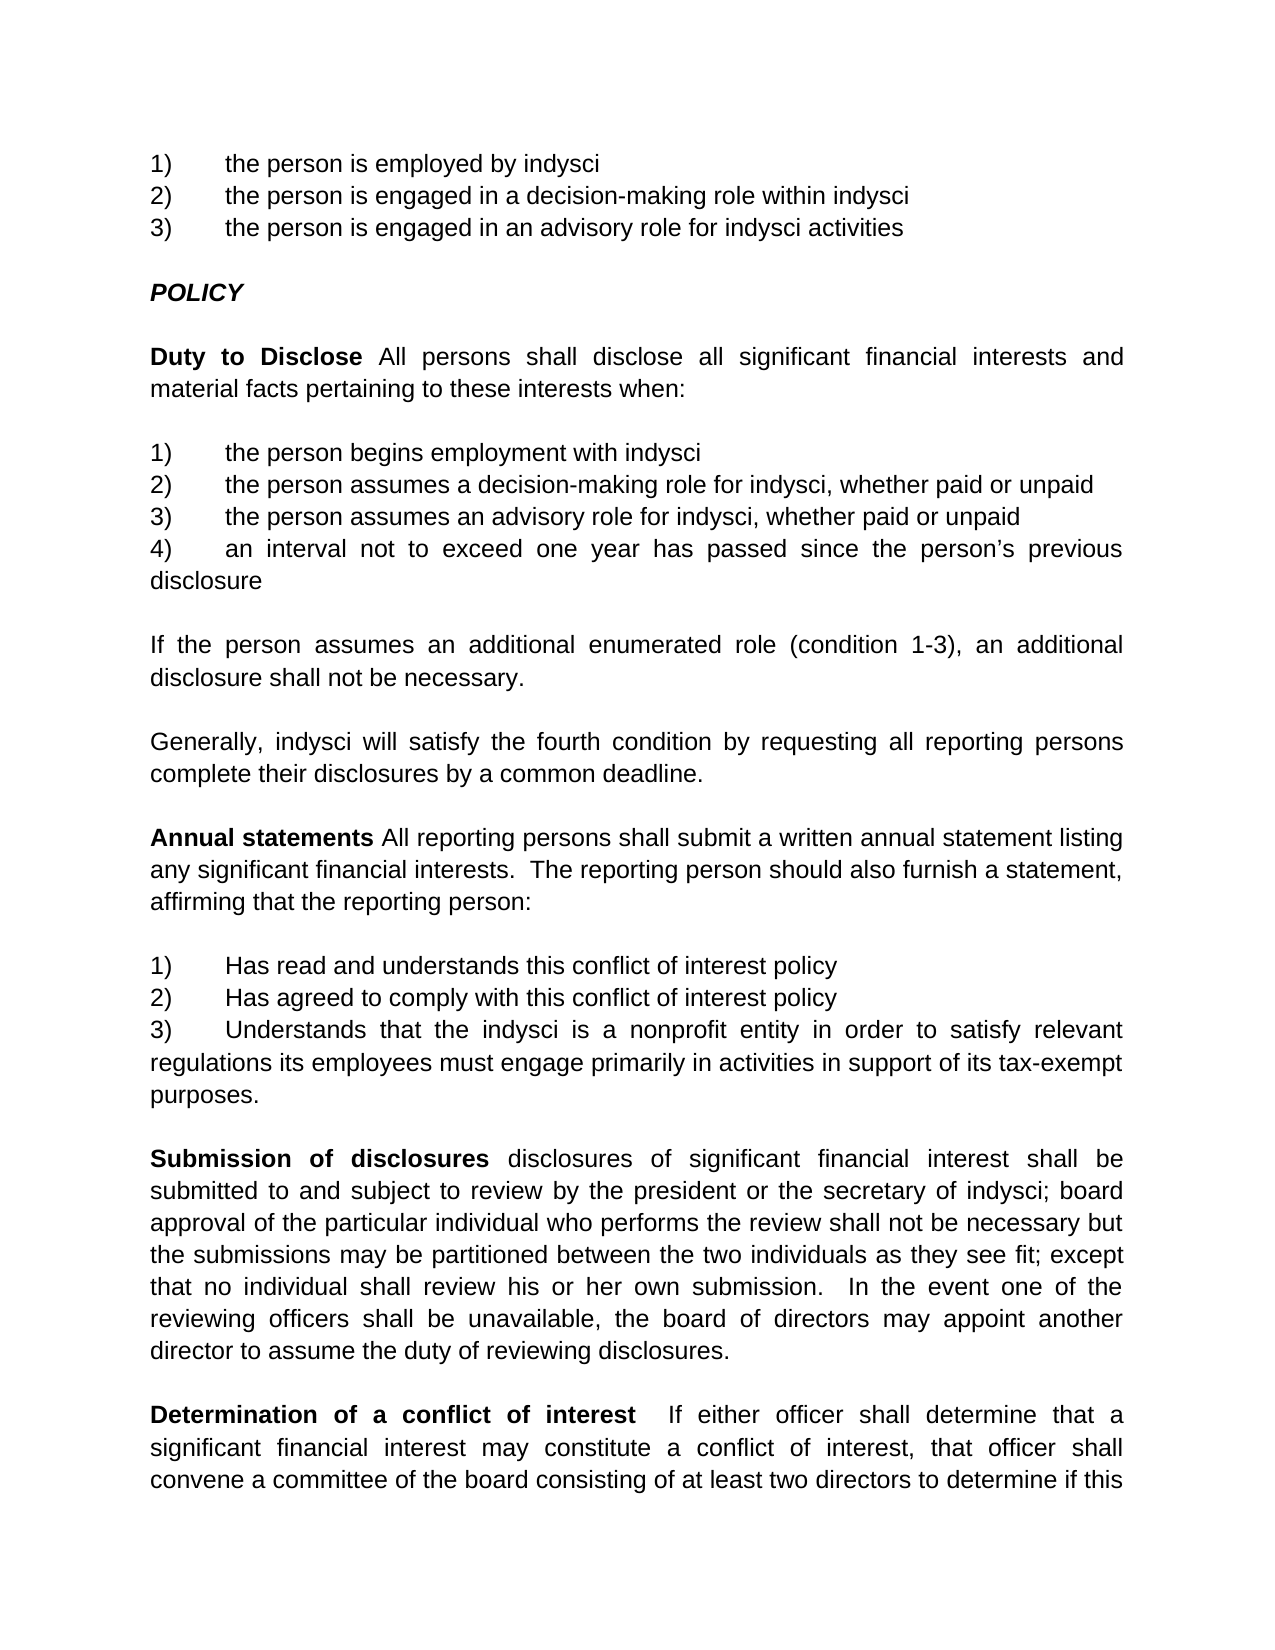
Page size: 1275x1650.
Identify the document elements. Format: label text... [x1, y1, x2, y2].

text Annual statements All reporting persons shall submit a written annual statement listing any significant financial interests. The reporting person should also furnish a statement, affirming that the reporting person: [150, 824, 1125, 916]
text 2) Has agreed to comply with this conflict of interest policy [150, 984, 1125, 1012]
text 2) the person assumes a decision-making role for indysci, whether paid or unpaid [150, 471, 1125, 499]
text 3) the person is engaged in an advisory role for indysci activities [150, 214, 1125, 242]
text If the person assumes an additional enumerated role (condition 1-3), an additional disclosure shall not be necessary. [150, 631, 1125, 691]
text Duty to Disclose All persons shall disclose all significant financial interests and material facts pertaining to these interests when: [150, 342, 1125, 402]
text 1) the person is employed by indysci [150, 150, 1125, 178]
text 2) the person is engaged in a decision-making role within indysci [150, 182, 1125, 210]
text 1) the person begins employment with indysci [150, 439, 1125, 467]
text 3) Understands that the indysci is a nonprofit entity in order to satisfy relevant regulations its employees must engage primarily in activities in support of its tax-exempt purposes. [150, 1016, 1125, 1108]
text Submission of disclosures disclosures of significant financial interest shall be submitted to and subject to review by the president or the secretary of indysci; board approval of the particular individual who performs the review shall not be necessary but the submissions may be partitioned between the two individuals as they see fit; except that no individual shall review his or her own submission. In the event one of the reviewing officers shall be unavailable, the board of directors may appoint another director to assume the duty of reviewing disclosures. [150, 1144, 1125, 1365]
text 3) the person assumes an advisory role for indysci, whether paid or unpaid [150, 503, 1125, 531]
text 4) an interval not to exceed one year has passed since the person’s previous disclosure [150, 535, 1125, 595]
text Determination of a conflict of interest If either officer shall determine that a significant financial interest may constitute a conflict of interest, that officer shall convene a committee of the board consisting of at least two directors to determine if this [150, 1401, 1125, 1493]
text 1) Has read and understands this conflict of interest policy [150, 952, 1125, 980]
text Generally, indysci will satisfy the fourth condition by requesting all reporting persons complete their disclosures by a common deadline. [150, 727, 1125, 787]
text POLICY [150, 278, 1125, 306]
